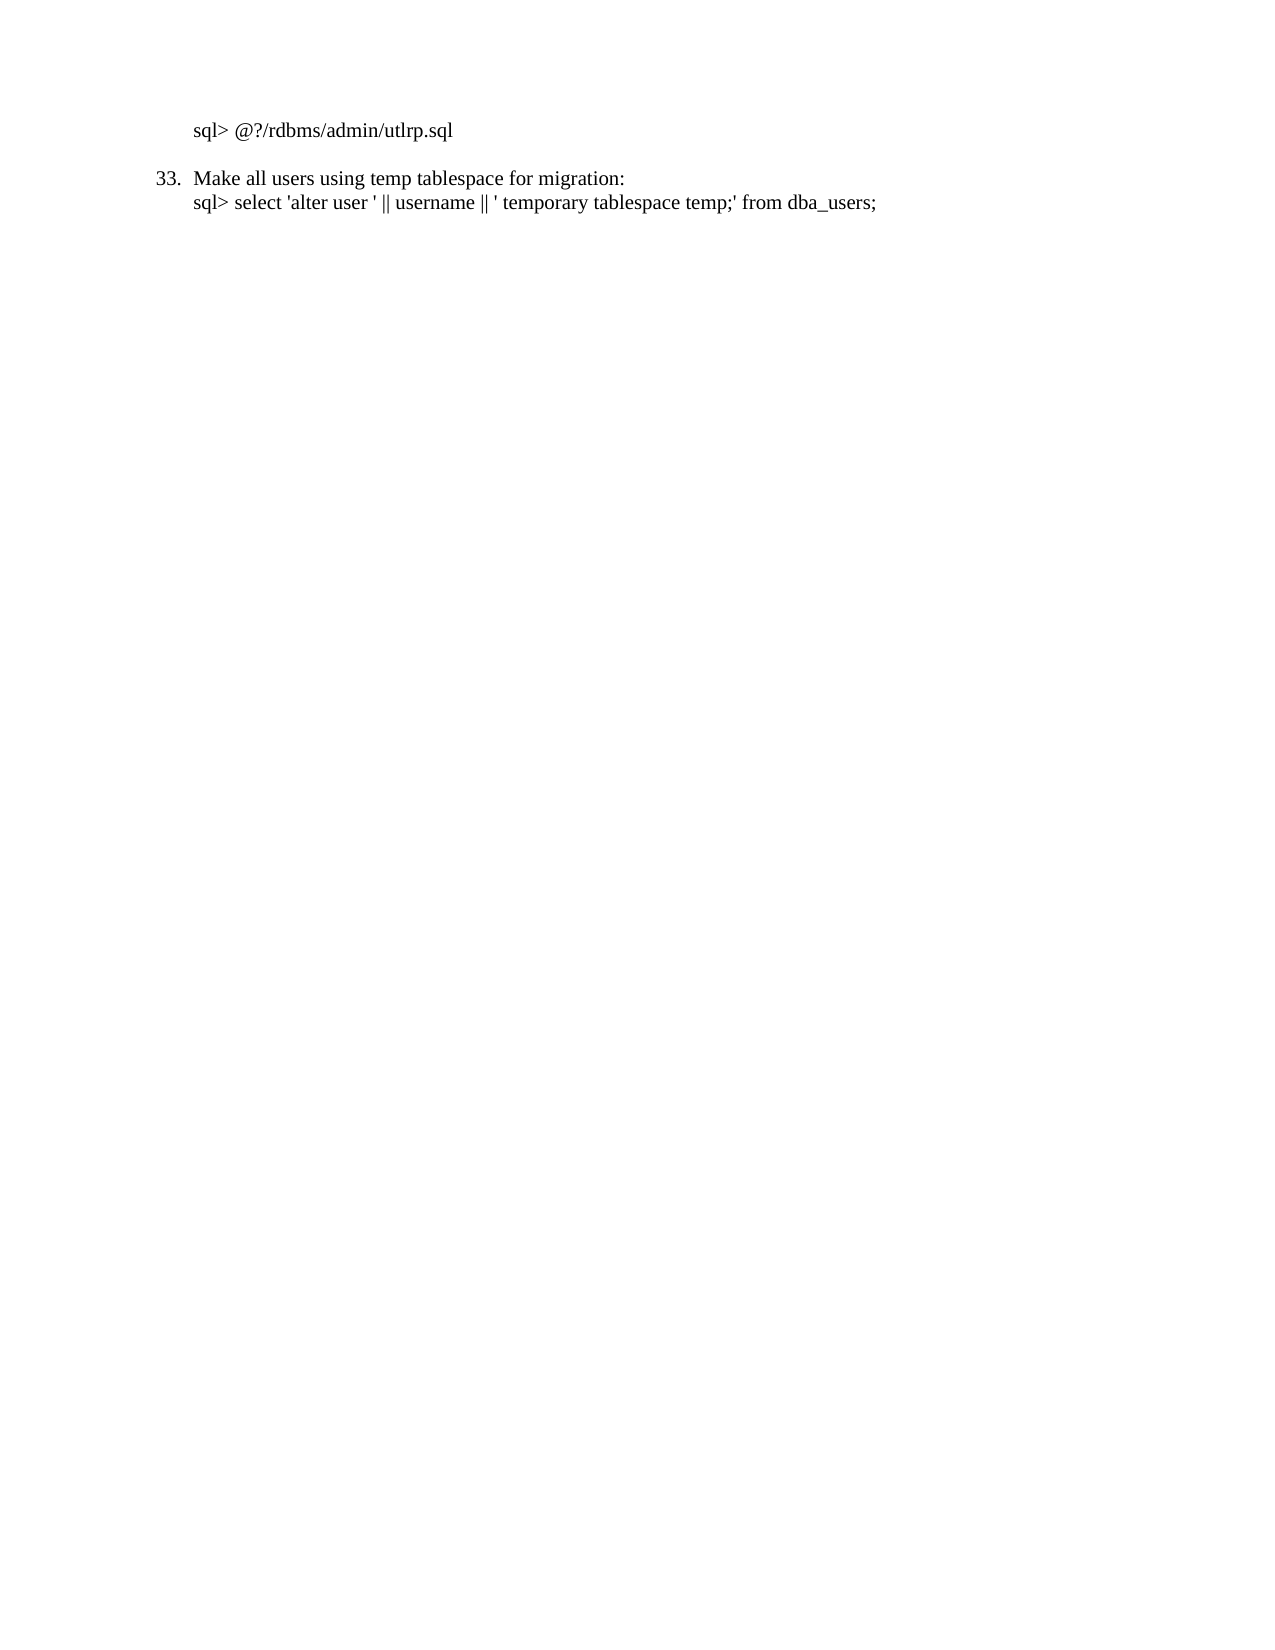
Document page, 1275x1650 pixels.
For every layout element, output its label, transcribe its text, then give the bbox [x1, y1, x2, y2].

list sql> select 'alter user ' || username || ' temporary tablespace temp;' from dba_users; [156, 190, 1157, 214]
list sql> @?/rdbms/admin/utlrp.sql [156, 118, 1157, 142]
list Make all users using temp tablespace for migration: [156, 166, 1157, 190]
